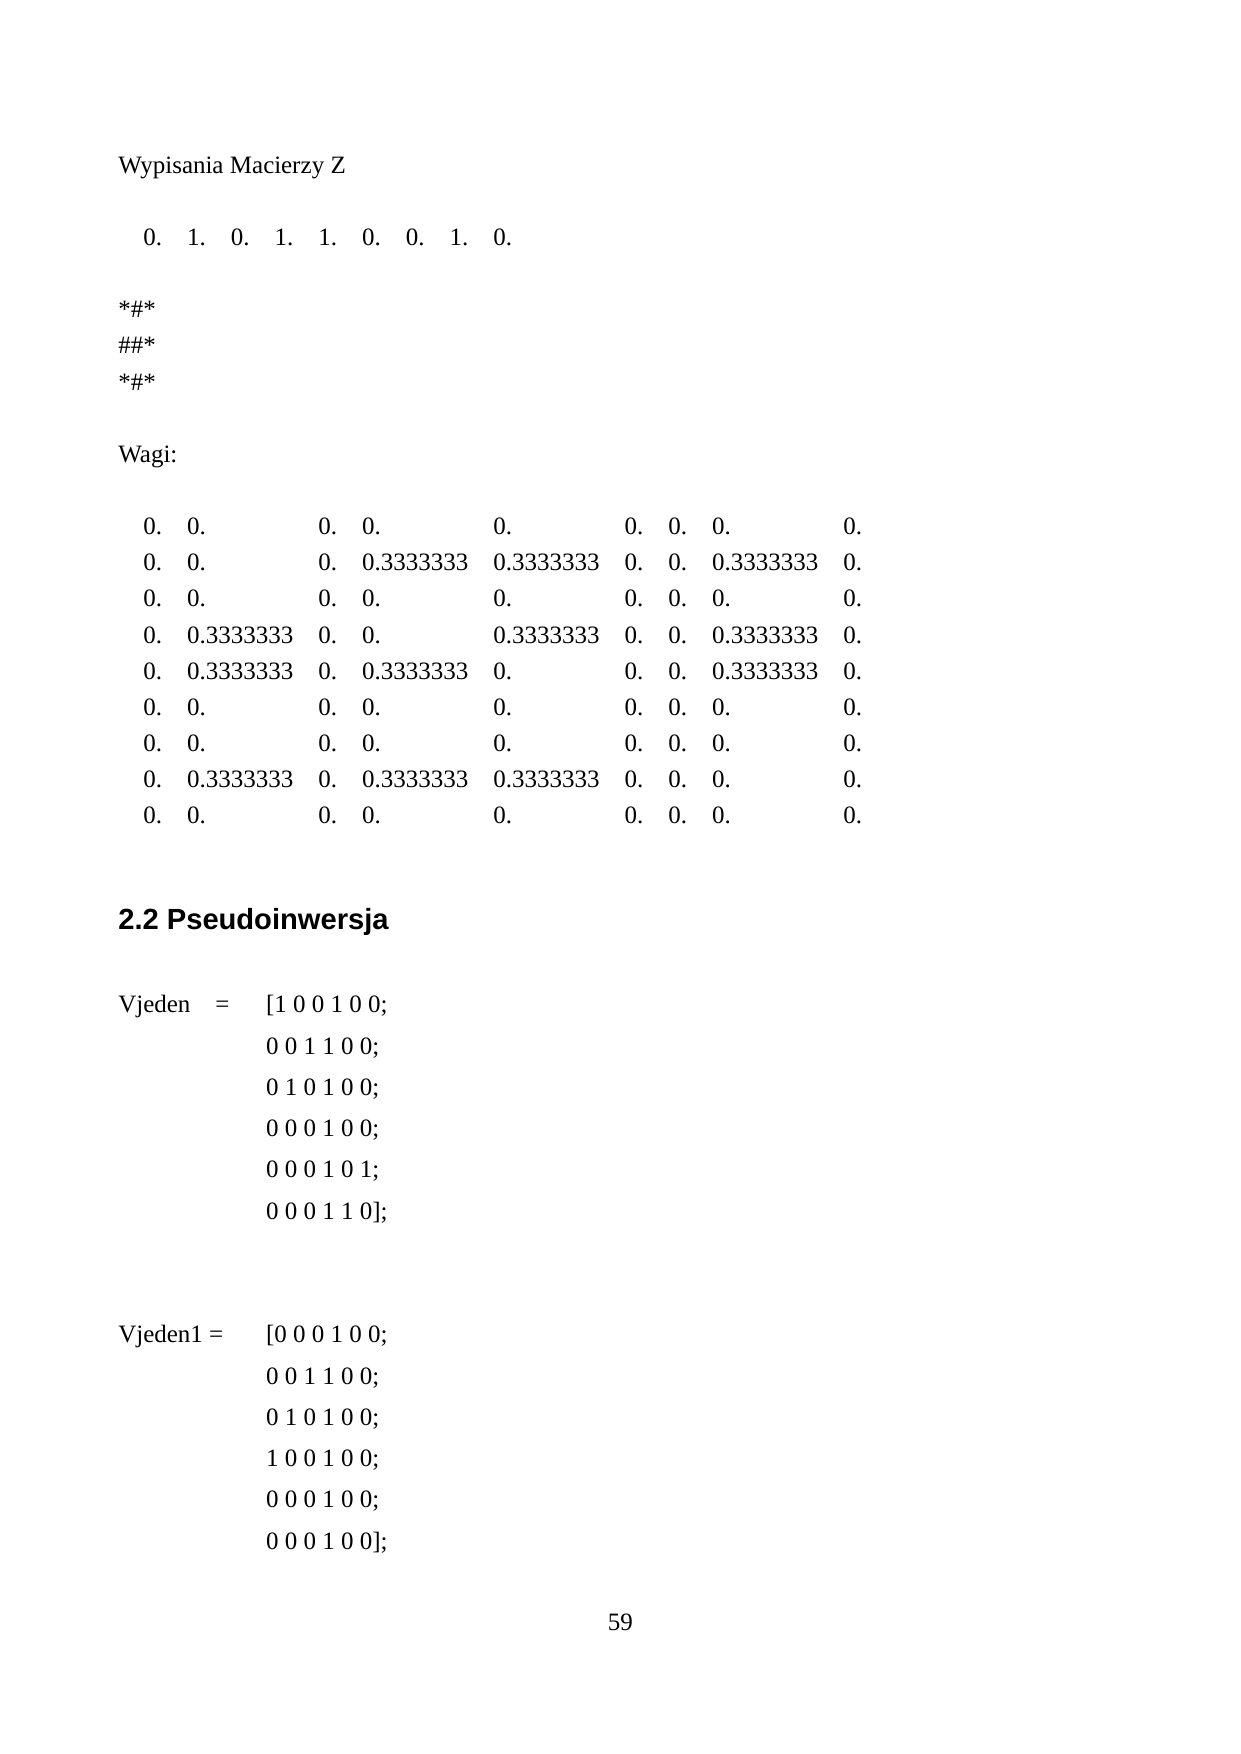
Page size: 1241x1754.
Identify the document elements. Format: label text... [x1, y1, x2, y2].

text 0. 0.3333333 0. 0.3333333 0.3333333 0. 0. 0. 0. [118, 769, 1122, 792]
text 0 0 0 1 0 0; [118, 1484, 1122, 1513]
subtitle 2.2 Pseudoinwersja [118, 902, 1122, 936]
text 0. 0.3333333 0. 0.3333333 0. 0. 0. 0.3333333 0. [118, 660, 1122, 684]
text ##* [118, 335, 1122, 359]
text Vjeden = [1 0 0 1 0 0; [118, 989, 1122, 1018]
text 1 0 0 1 0 0; [118, 1443, 1122, 1472]
text 0 1 0 1 0 0; [118, 1402, 1122, 1431]
text *#* [118, 371, 1122, 395]
text 0. 0. 0. 0. 0. 0. 0. 0. 0. [118, 696, 1122, 720]
text 0 1 0 1 0 0; [118, 1072, 1122, 1101]
text 0. 0. 0. 0. 0. 0. 0. 0. 0. [118, 733, 1122, 756]
text 0 0 0 1 0 0; [118, 1113, 1122, 1142]
text 0 0 1 1 0 0; [118, 1361, 1122, 1389]
text 0. 1. 0. 1. 1. 0. 0. 1. 0. [118, 227, 1122, 250]
text *#* [118, 299, 1122, 322]
text Wypisania Macierzy Z [118, 154, 1122, 178]
text 0. 0.3333333 0. 0. 0.3333333 0. 0. 0.3333333 0. [118, 624, 1122, 648]
text 0 0 0 1 1 0]; [118, 1196, 1122, 1224]
text 0. 0. 0. 0. 0. 0. 0. 0. 0. [118, 588, 1122, 612]
text 0 0 1 1 0 0; [118, 1031, 1122, 1059]
text 0 0 0 1 0 0]; [118, 1526, 1122, 1554]
text Wagi: [118, 443, 1122, 467]
text 0. 0. 0. 0. 0. 0. 0. 0. 0. [118, 516, 1122, 539]
text 0 0 0 1 0 1; [118, 1154, 1122, 1183]
text 0. 0. 0. 0.3333333 0.3333333 0. 0. 0.3333333 0. [118, 552, 1122, 576]
text 0. 0. 0. 0. 0. 0. 0. 0. 0. [118, 805, 1122, 828]
text Vjeden1 = [0 0 0 1 0 0; [118, 1319, 1122, 1348]
